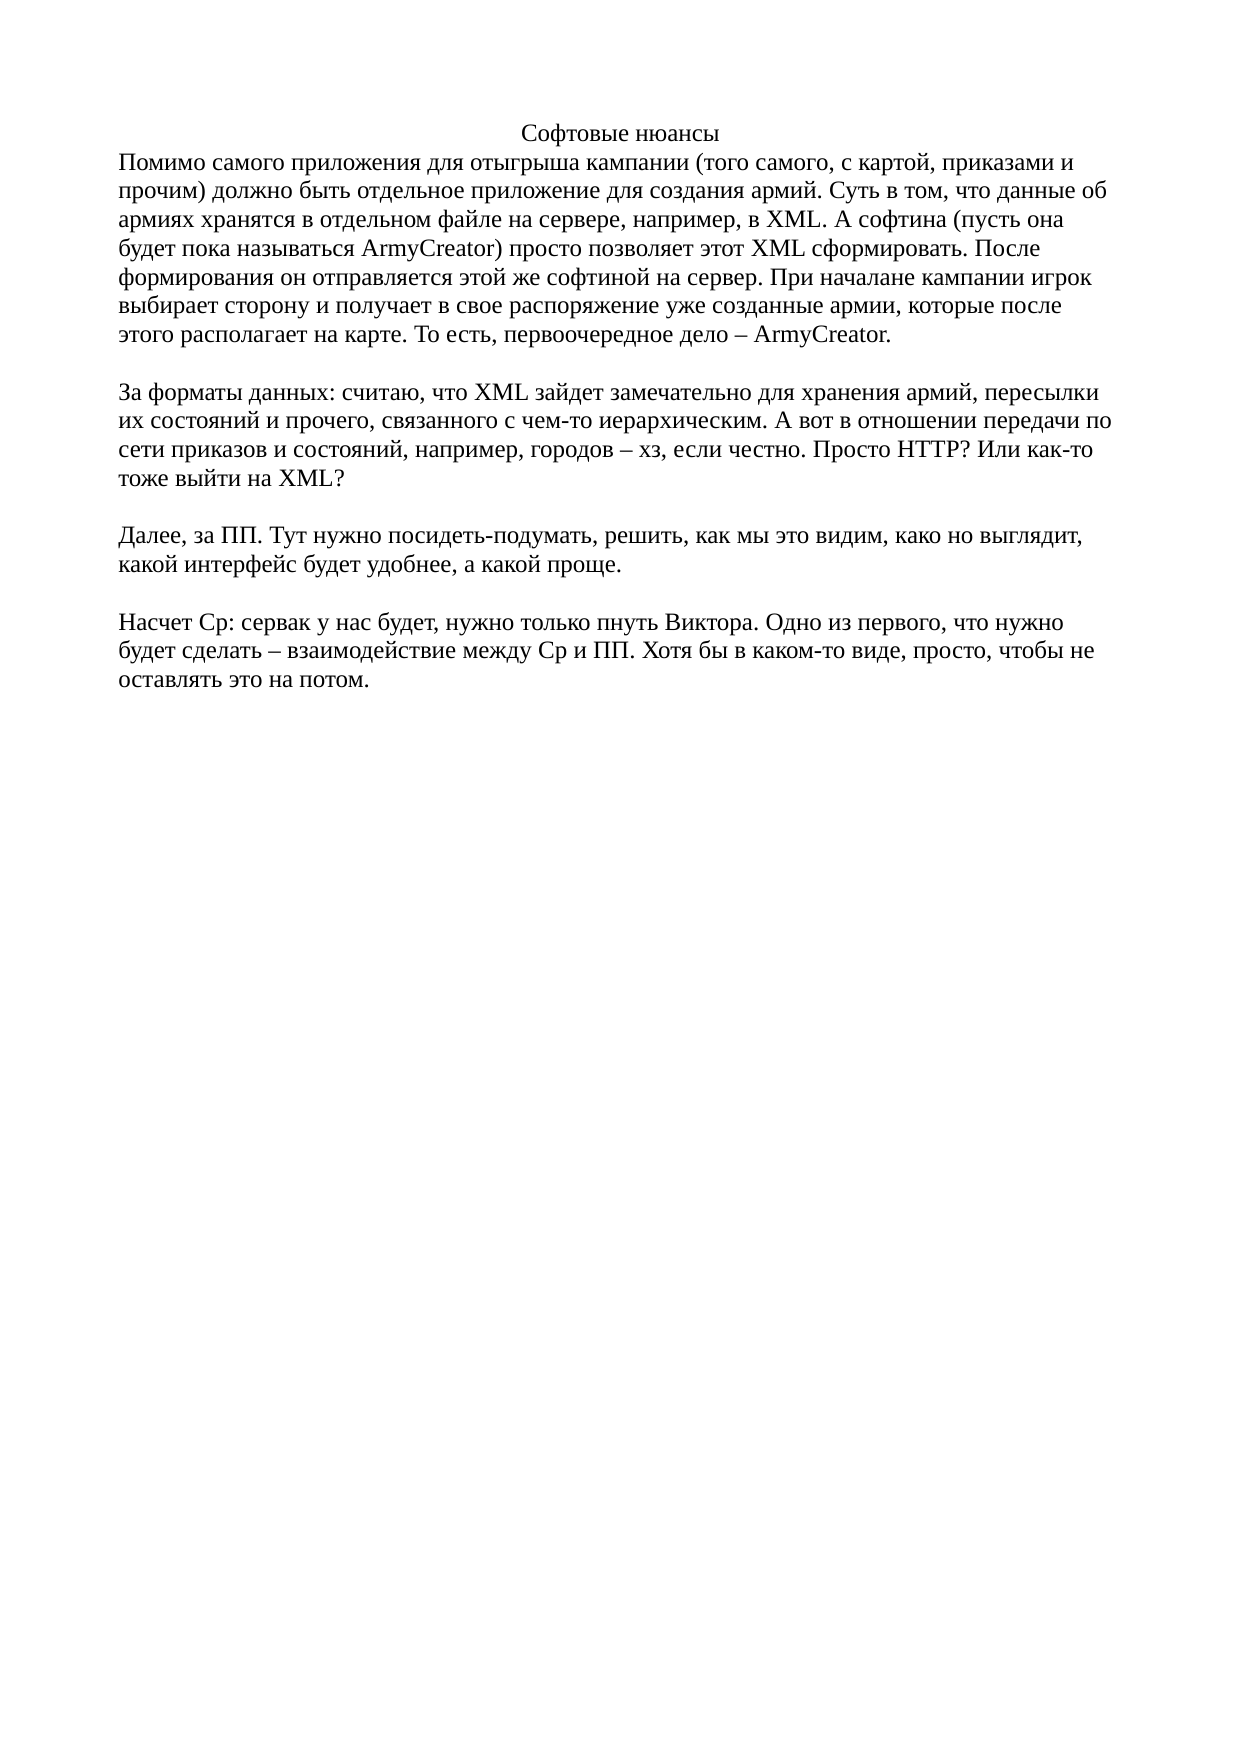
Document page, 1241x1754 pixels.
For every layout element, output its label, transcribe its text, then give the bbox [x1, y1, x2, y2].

text Софтовые нюансы [118, 118, 1122, 147]
text За форматы данных: считаю, что XML зайдет замечательно для хранения армий, пересылки их состояний и прочего, связанного с чем-то иерархическим. А вот в отношении передачи по сети приказов и состояний, например, городов – хз, если честно. Просто HTTP? Или как-то тоже выйти на XML? [118, 377, 1122, 492]
text Насчет Ср: сервак у нас будет, нужно только пнуть Виктора. Одно из первого, что нужно будет сделать – взаимодействие между Ср и ПП. Хотя бы в каком-то виде, просто, чтобы не оставлять это на потом. [118, 607, 1122, 693]
text Помимо самого приложения для отыгрыша кампании (того самого, с картой, приказами и прочим) должно быть отдельное приложение для создания армий. Суть в том, что данные об армиях хранятся в отдельном файле на сервере, например, в XML. А софтина (пусть она будет пока называться ArmyCreator) просто позволяет этот XML сформировать. После формирования он отправляется этой же софтиной на сервер. При началане кампании игрок выбирает сторону и получает в свое распоряжение уже созданные армии, которые после этого располагает на карте. То есть, первоочередное дело – ArmyCreator. [118, 147, 1122, 348]
text Далее, за ПП. Тут нужно посидеть-подумать, решить, как мы это видим, како но выглядит, какой интерфейс будет удобнее, а какой проще. [118, 521, 1122, 578]
